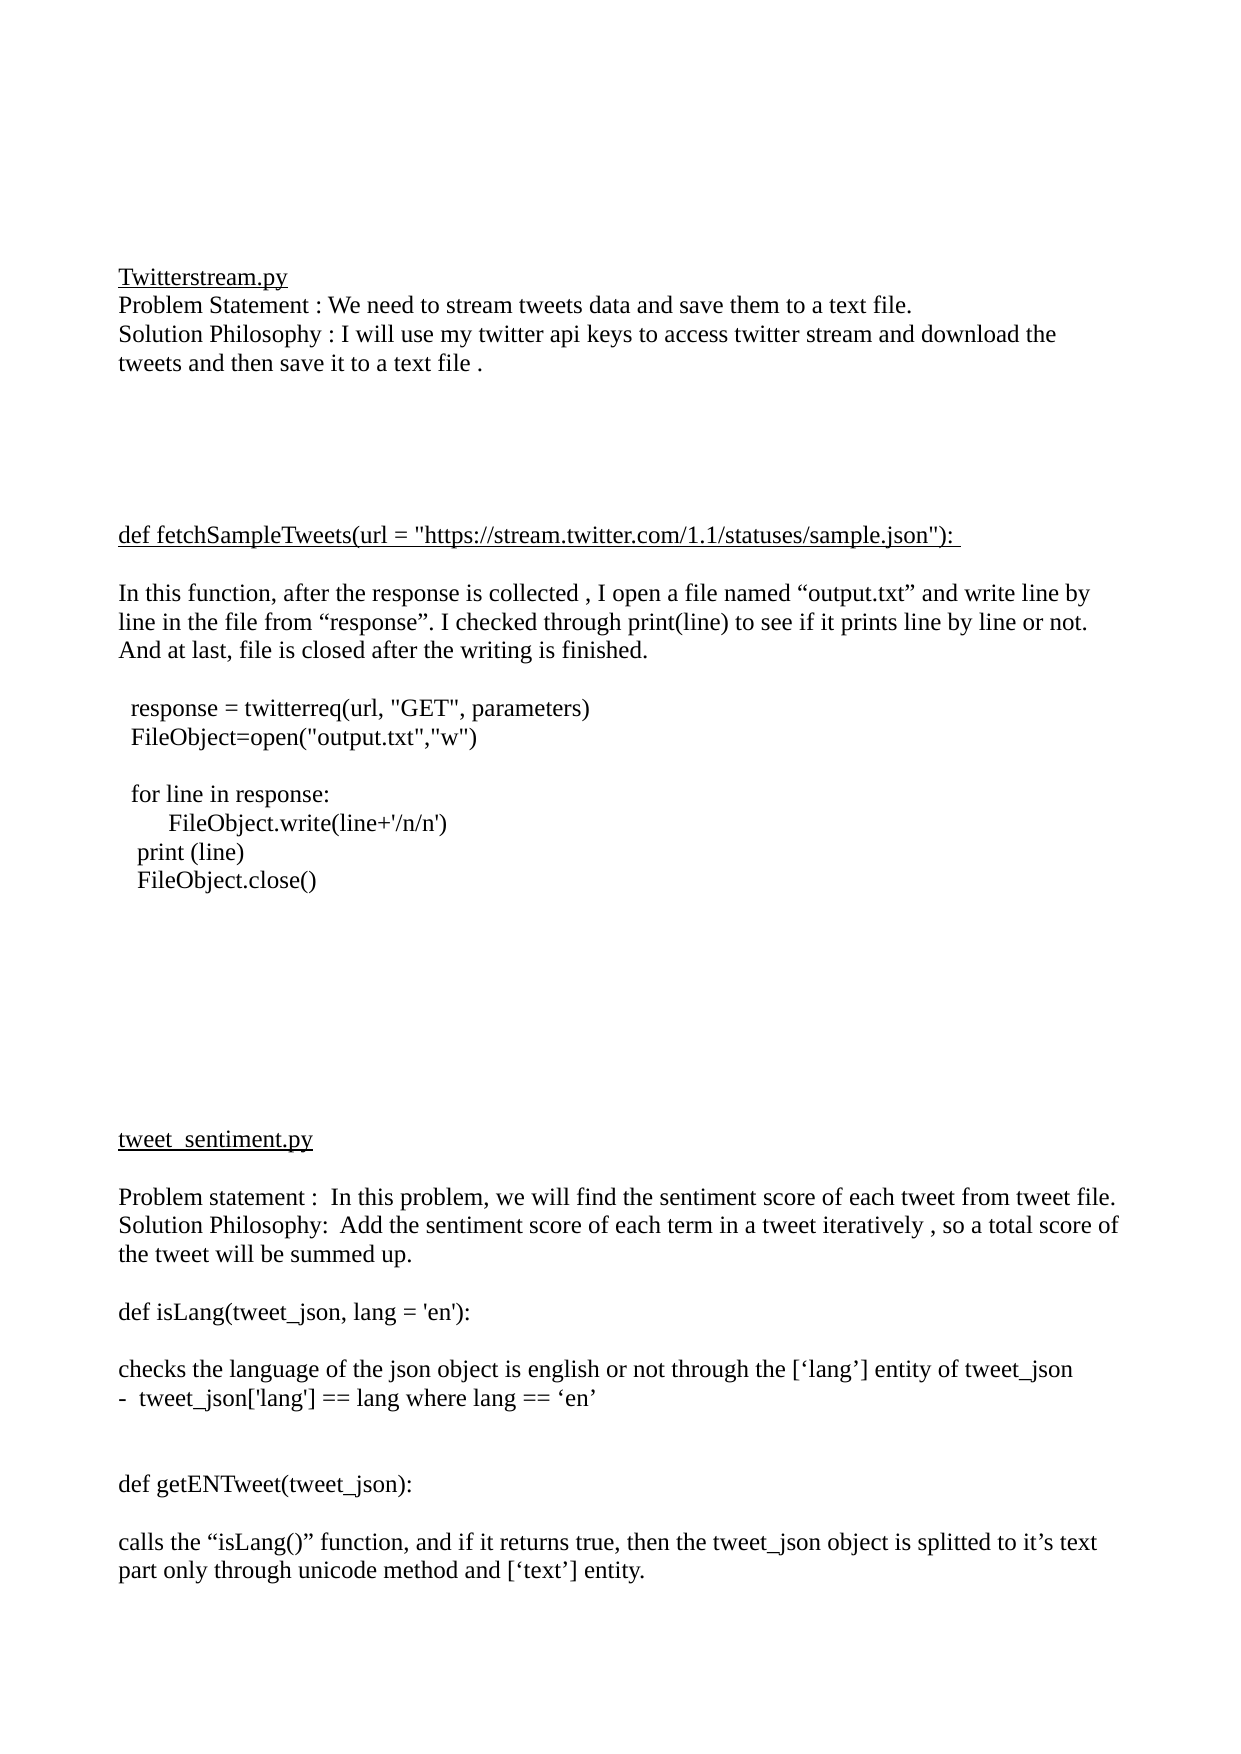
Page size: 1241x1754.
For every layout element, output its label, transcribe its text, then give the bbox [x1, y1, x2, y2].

text tweet_sentiment.py [118, 1124, 1122, 1153]
text checks the language of the json object is english or not through the [‘lang’] entity of tweet_json [118, 1354, 1122, 1383]
text response = twitterreq(url, "GET", parameters) [118, 693, 1122, 722]
text for line in response: [118, 779, 1122, 808]
text def isLang(tweet_json, lang = 'en'): [118, 1297, 1122, 1326]
text FileObject.write(line+'/n/n') [118, 808, 1122, 837]
text print (line) [118, 837, 1122, 866]
text calls the “isLang()” function, and if it returns true, then the tweet_json object is splitted to it’s text part only through unicode method and [‘text’] entity. [118, 1527, 1122, 1584]
text FileObject=open("output.txt","w") [118, 722, 1122, 751]
text def getENTweet(tweet_json): [118, 1469, 1122, 1498]
text Problem Statement : We need to stream tweets data and save them to a text file. [118, 291, 1122, 319]
text In this function, after the response is collected , I open a file named “output.txt” and write line by line in the file from “response”. I checked through print(line) to see if it prints line by line or not. And at last, file is closed after the writing is finished. [118, 578, 1122, 664]
text FileObject.close() [118, 866, 1122, 894]
text - tweet_json['lang'] == lang where lang == ‘en’ [118, 1383, 1122, 1412]
text def fetchSampleTweets(url = "https://stream.twitter.com/1.1/statuses/sample.json"): [118, 521, 1122, 549]
text Solution Philosophy: Add the sentiment score of each term in a tweet iteratively , so a total score of the tweet will be summed up. [118, 1211, 1122, 1268]
text Twitterstream.py [118, 262, 1122, 291]
text Solution Philosophy : I will use my twitter api keys to access twitter stream and download the tweets and then save it to a text file . [118, 319, 1122, 377]
text Problem statement : In this problem, we will find the sentiment score of each tweet from tweet file. [118, 1182, 1122, 1211]
